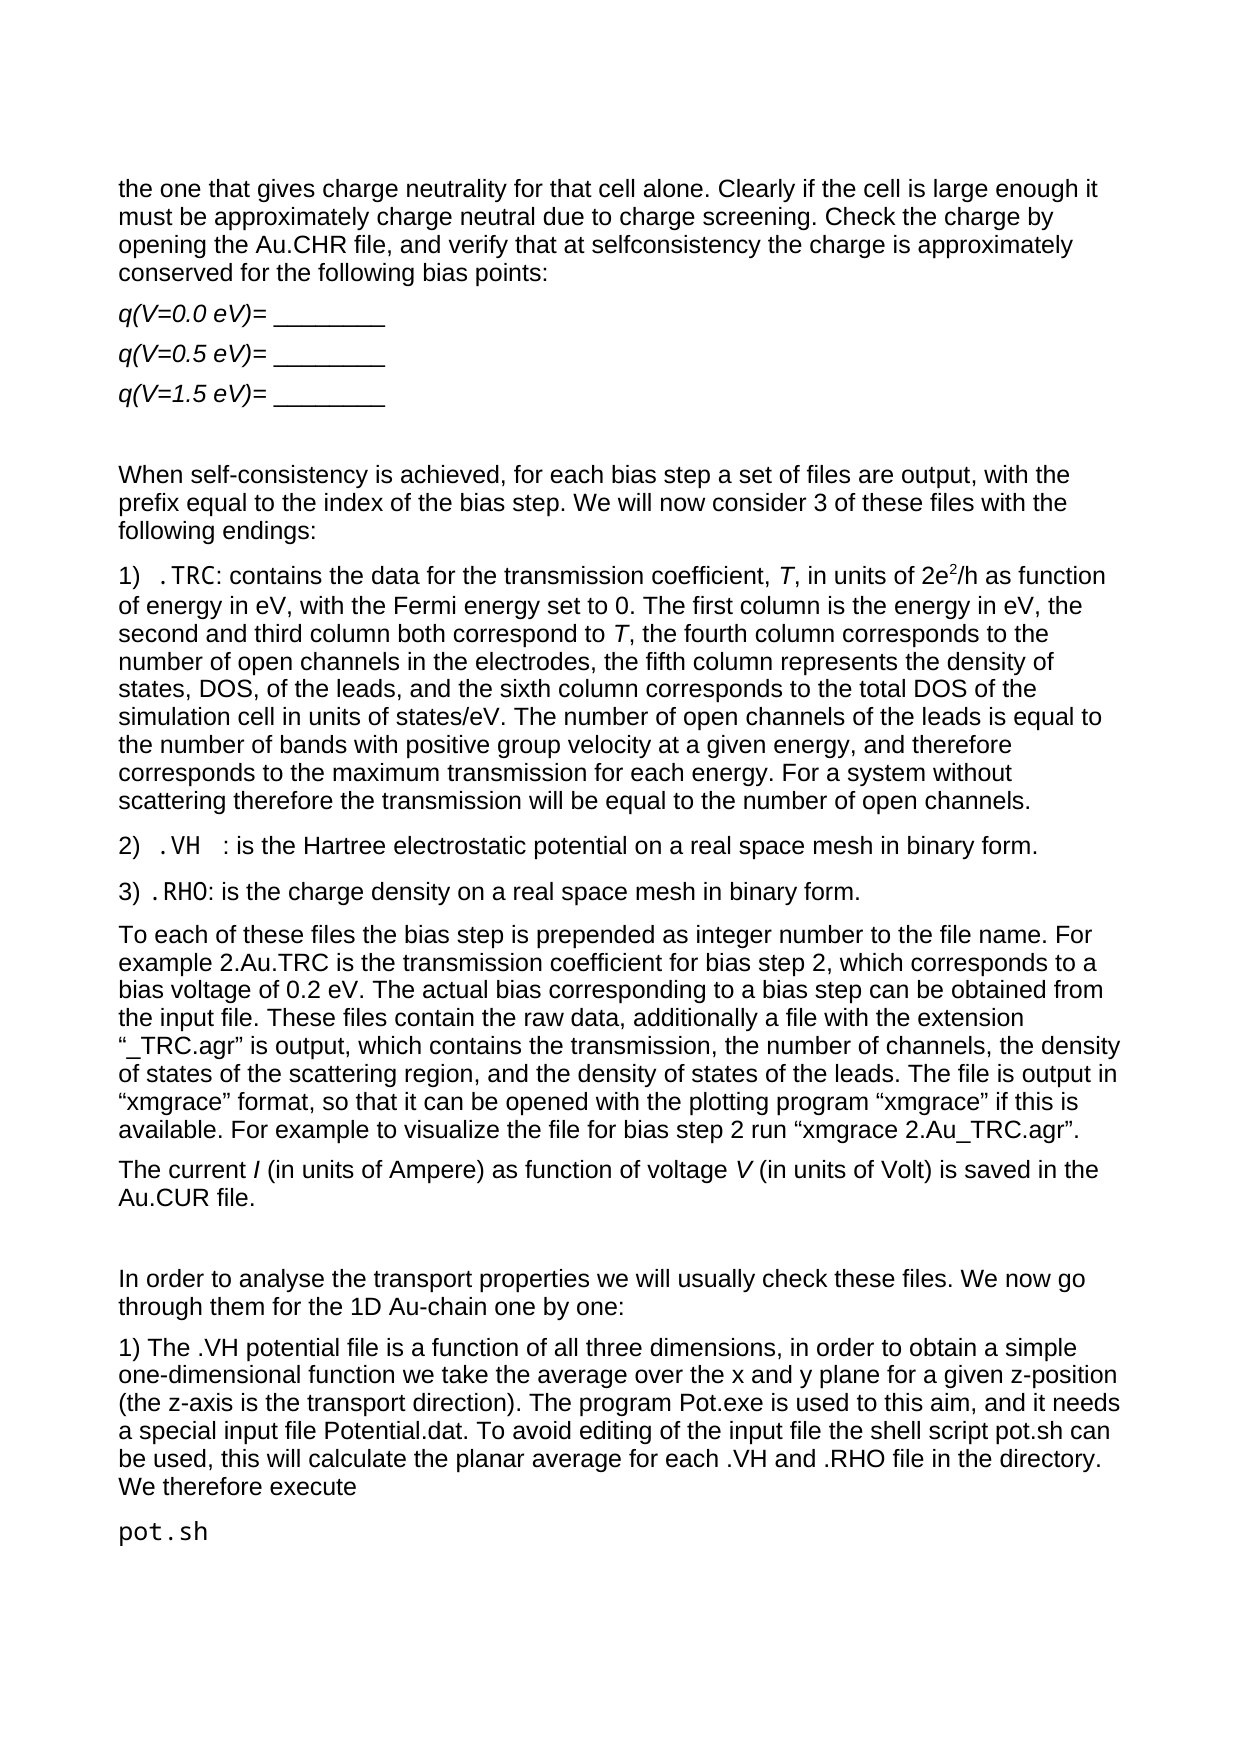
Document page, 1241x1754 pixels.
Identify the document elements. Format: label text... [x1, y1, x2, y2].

text the one that gives charge neutrality for that cell alone. Clearly if the cell is large enough it must be approximately charge neutral due to charge screening. Check the charge by opening the Au.CHR file, and verify that at selfconsistency the charge is approximately conserved for the following bias points: [118, 175, 1122, 287]
text 1) The .VH potential file is a function of all three dimensions, in order to obtain a simple one-dimensional function we take the average over the x and y plane for a given z-position (the z-axis is the transport direction). The program Pot.exe is used to this aim, and it needs a special input file Potential.dat. To avoid editing of the input file the shell script pot.sh can be used, this will calculate the planar average for each .VH and .RHO file in the directory. We therefore execute [118, 1333, 1122, 1501]
text To each of these files the bias step is prepended as integer number to the file name. For example 2.Au.TRC is the transmission coefficient for bias step 2, which corresponds to a bias voltage of 0.2 eV. The actual bias corresponding to a bias step can be obtained from the input file. These files contain the raw data, additionally a file with the extension “_TRC.agr” is output, which contains the transmission, the number of channels, the density of states of the scattering region, and the density of states of the leads. The file is output in “xmgrace” format, so that it can be opened with the plotting program “xmgrace” if this is available. For example to visualize the file for bias step 2 run “xmgrace 2.Au_TRC.agr”. [118, 920, 1122, 1144]
text q(V=0.0 eV)= ________ [118, 299, 1122, 327]
text q(V=0.5 eV)= ________ [118, 340, 1122, 368]
text When self-consistency is achieved, for each bias step a set of files are output, with the prefix equal to the index of the bias step. We will now consider 3 of these files with the following endings: [118, 461, 1122, 545]
text 1) .TRC: contains the data for the transmission coefficient, T, in units of 2e2/h as function of energy in eV, with the Fermi energy set to 0. The first column is the energy in eV, the second and third column both correspond to T, the fourth column corresponds to the number of open channels in the electrodes, the fifth column represents the density of states, DOS, of the leads, and the sixth column corresponds to the total DOS of the simulation cell in units of states/eV. The number of open channels of the leads is equal to the number of bands with positive group velocity at a given energy, and therefore corresponds to the maximum transmission for each energy. For a system without scattering therefore the transmission will be equal to the number of open channels. [118, 557, 1122, 815]
text 2) .VH : is the Hartree electrostatic potential on a real space mesh in binary form. [118, 827, 1122, 861]
text q(V=1.5 eV)= ________ [118, 380, 1122, 408]
text pot.sh [118, 1513, 1122, 1547]
text The current I (in units of Ampere) as function of voltage V (in units of Volt) is saved in the Au.CUR file. [118, 1156, 1122, 1212]
text 3) .RHO: is the charge density on a real space mesh in binary form. [118, 874, 1122, 908]
text In order to analyse the transport properties we will usually check these files. We now go through them for the 1D Au-chain one by one: [118, 1265, 1122, 1321]
